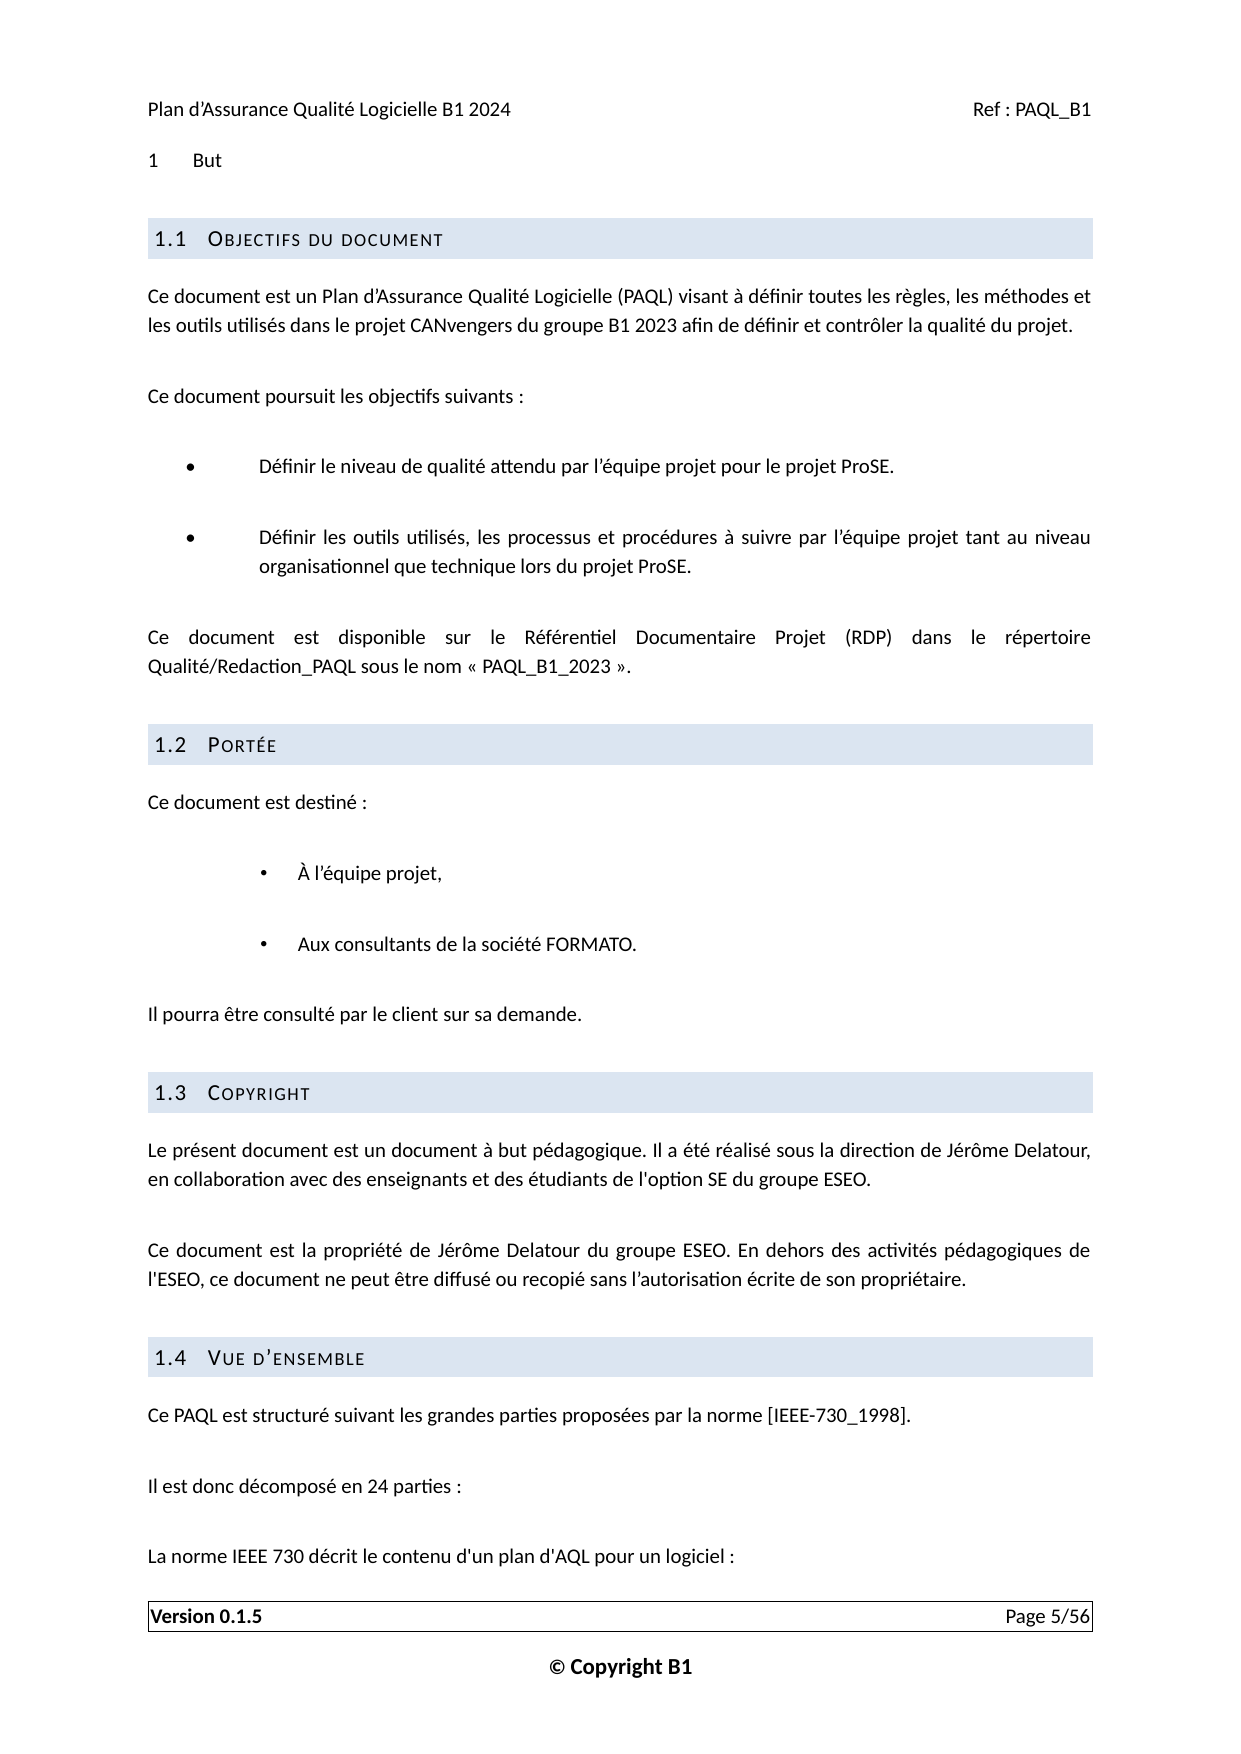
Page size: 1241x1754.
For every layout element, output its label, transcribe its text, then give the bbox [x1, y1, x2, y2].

text Ce document poursuit les objectifs suivants : [148, 383, 1093, 408]
list Portée [154, 730, 1086, 758]
list Copyright [154, 1079, 1086, 1106]
list Définir les outils utilisés, les processus et procédures à suivre par l’équipe projet tant au niveau organisationnel que technique lors du projet ProSE. [185, 524, 1093, 579]
text Le présent document est un document à but pédagogique. Il a été réalisé sous la direction de Jérôme Delatour, en collaboration avec des enseignants et des étudiants de l'option SE du groupe ESEO. [148, 1137, 1093, 1192]
list À l’équipe projet, [260, 860, 1093, 886]
text Il est donc décomposé en 24 parties : [148, 1473, 1093, 1498]
text La norme IEEE 730 décrit le contenu d'un plan d'AQL pour un logiciel : [148, 1543, 1093, 1569]
text Ce PAQL est structuré suivant les grandes parties proposées par la norme [IEEE-730_1998]. [148, 1402, 1093, 1428]
list Objectifs du document [154, 225, 1086, 252]
text Ce document est la propriété de Jérôme Delatour du groupe ESEO. En dehors des activités pédagogiques de l'ESEO, ce document ne peut être diffusé ou recopié sans l’autorisation écrite de son propriétaire. [148, 1237, 1093, 1292]
list But [148, 148, 1093, 173]
list Aux consultants de la société FORMATO. [260, 931, 1093, 956]
list Définir le niveau de qualité attendu par l’équipe projet pour le projet ProSE. [185, 454, 1093, 479]
text Ce document est destiné : [148, 789, 1093, 815]
text Ce document est un Plan d’Assurance Qualité Logicielle (PAQL) visant à définir toutes les règles, les méthodes et les outils utilisés dans le projet CANvengers du groupe B1 2023 afin de définir et contrôler la qualité du projet. [148, 283, 1093, 338]
list Vue d’ensemble [154, 1343, 1086, 1371]
text Ce document est disponible sur le Référentiel Documentaire Projet (RDP) dans le répertoire Qualité/Redaction_PAQL sous le nom « PAQL_B1_2023 ». [148, 624, 1093, 679]
text Il pourra être consulté par le client sur sa demande. [148, 1002, 1093, 1027]
